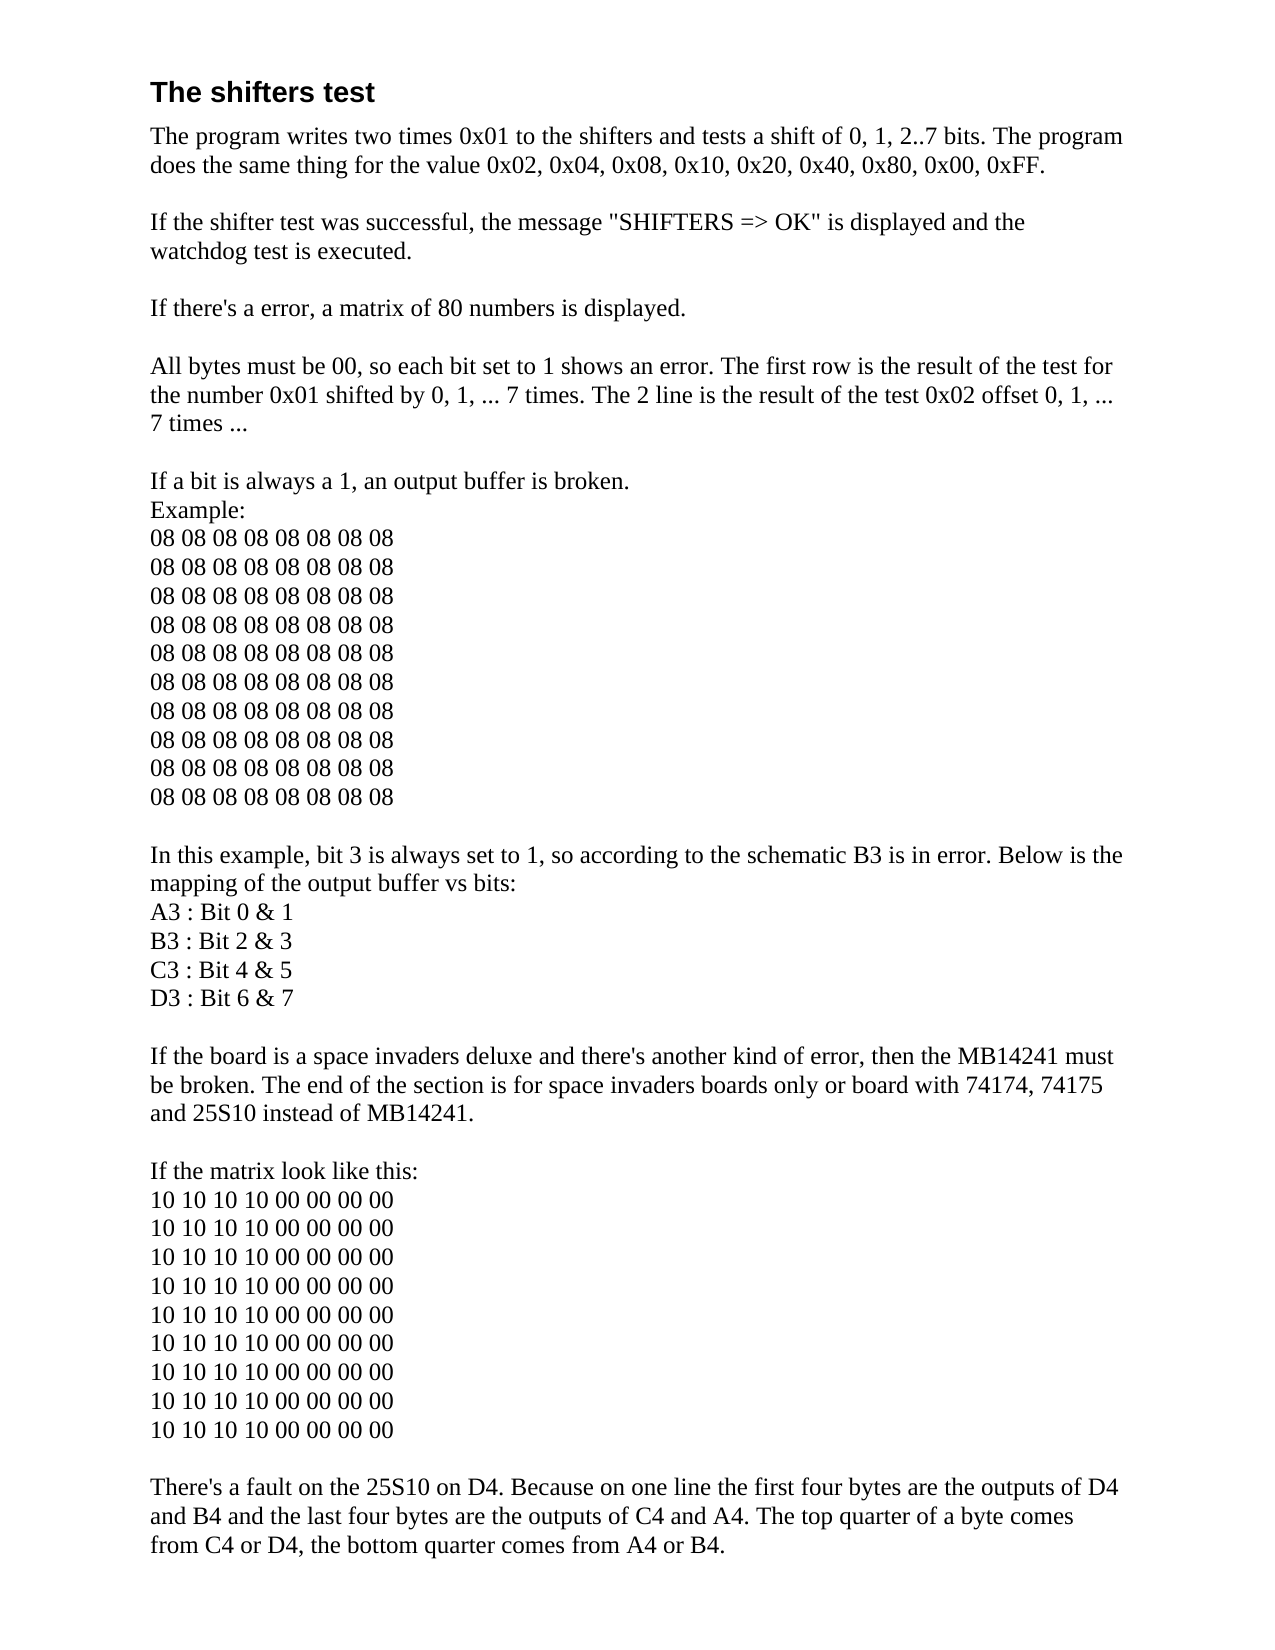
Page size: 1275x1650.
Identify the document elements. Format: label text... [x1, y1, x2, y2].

text 10 10 10 10 00 00 00 00 [150, 1415, 1125, 1443]
text Example: [150, 495, 1125, 523]
text C3 : Bit 4 & 5 [150, 955, 1125, 983]
text B3 : Bit 2 & 3 [150, 926, 1125, 955]
text 08 08 08 08 08 08 08 08 [150, 667, 1125, 696]
text 10 10 10 10 00 00 00 00 [150, 1357, 1125, 1386]
text If there's a error, a matrix of 80 numbers is displayed. [150, 293, 1125, 322]
text 08 08 08 08 08 08 08 08 [150, 581, 1125, 610]
text If the matrix look like this: [150, 1156, 1125, 1185]
text If the shifter test was successful, the message "SHIFTERS => OK" is displayed and the watchdog test is executed. [150, 207, 1125, 265]
text 08 08 08 08 08 08 08 08 [150, 782, 1125, 811]
text 10 10 10 10 00 00 00 00 [150, 1271, 1125, 1300]
text All bytes must be 00, so each bit set to 1 shows an error. The first row is the result of the test for the number 0x01 shifted by 0, 1, ... 7 times. The 2 line is the result of the test 0x02 offset 0, 1, ... 7 times ... [150, 351, 1125, 437]
text 10 10 10 10 00 00 00 00 [150, 1328, 1125, 1357]
text 10 10 10 10 00 00 00 00 [150, 1213, 1125, 1242]
text In this example, bit 3 is always set to 1, so according to the schematic B3 is in error. Below is the mapping of the output buffer vs bits: [150, 840, 1125, 897]
text If a bit is always a 1, an output buffer is broken. [150, 466, 1125, 495]
text 08 08 08 08 08 08 08 08 [150, 696, 1125, 725]
text 08 08 08 08 08 08 08 08 [150, 638, 1125, 667]
text 08 08 08 08 08 08 08 08 [150, 725, 1125, 753]
text 08 08 08 08 08 08 08 08 [150, 610, 1125, 638]
text The program writes two times 0x01 to the shifters and tests a shift of 0, 1, 2..7 bits. The program does the same thing for the value 0x02, 0x04, 0x08, 0x10, 0x20, 0x40, 0x80, 0x00, 0xFF. [150, 121, 1125, 178]
text 10 10 10 10 00 00 00 00 [150, 1242, 1125, 1271]
text If the board is a space invaders deluxe and there's another kind of error, then the MB14241 must be broken. The end of the section is for space invaders boards only or board with 74174, 74175 and 25S10 instead of MB14241. [150, 1041, 1125, 1127]
text 10 10 10 10 00 00 00 00 [150, 1386, 1125, 1415]
text 08 08 08 08 08 08 08 08 [150, 753, 1125, 782]
text 08 08 08 08 08 08 08 08 [150, 523, 1125, 552]
text 10 10 10 10 00 00 00 00 [150, 1300, 1125, 1328]
text A3 : Bit 0 & 1 [150, 897, 1125, 926]
text The shifters test [150, 75, 1125, 108]
text 08 08 08 08 08 08 08 08 [150, 552, 1125, 581]
text There's a fault on the 25S10 on D4. Because on one line the first four bytes are the outputs of D4 and B4 and the last four bytes are the outputs of C4 and A4. The top quarter of a byte comes from C4 or D4, the bottom quarter comes from A4 or B4. [150, 1472, 1125, 1558]
text 10 10 10 10 00 00 00 00 [150, 1185, 1125, 1213]
text D3 : Bit 6 & 7 [150, 983, 1125, 1012]
